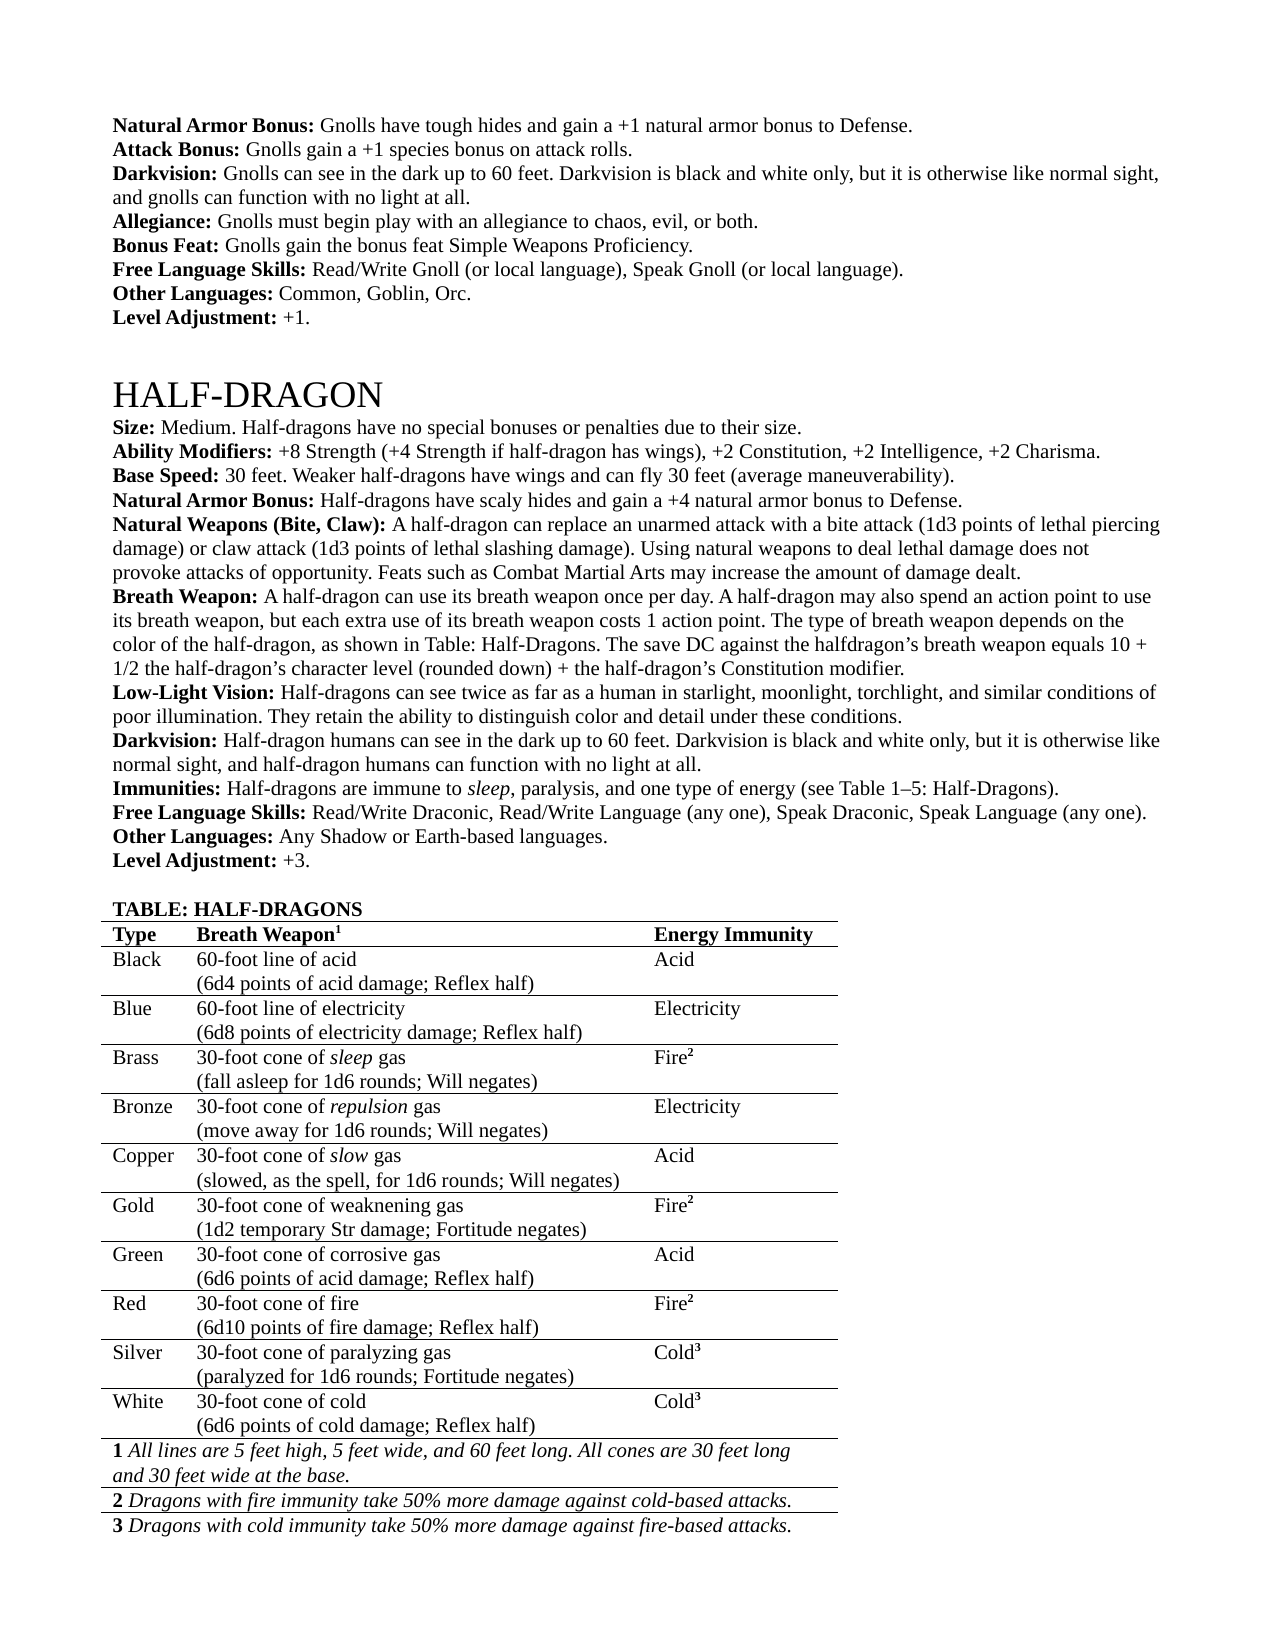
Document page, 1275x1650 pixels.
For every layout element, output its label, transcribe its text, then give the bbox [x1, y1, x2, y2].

text Bonus Feat: Gnolls gain the bonus feat Simple Weapons Proficiency. [112, 233, 1162, 257]
table_cell Fire2 [643, 1045, 837, 1093]
text Darkvision: Half-dragon humans can see in the dark up to 60 feet. Darkvision is black and white only, but it is otherwise like normal sight, and half-dragon humans can function with no light at all. [112, 728, 1162, 776]
table_cell Black [101, 947, 185, 995]
text Level Adjustment: +3. [112, 848, 1162, 872]
table_cell Electricity [643, 1094, 837, 1142]
text Size: Medium. Half-dragons have no special bonuses or penalties due to their size. [112, 415, 1162, 439]
text Other Languages: Any Shadow or Earth-based languages. [112, 824, 1162, 848]
table_cell Gold [101, 1193, 185, 1241]
table_cell 30-foot cone of weaknening gas (1d2 temporary Str damage; Fortitude negates) [185, 1193, 643, 1241]
table_cell Type [101, 922, 185, 946]
table_cell Electricity [643, 996, 837, 1044]
text Free Language Skills: Read/Write Gnoll (or local language), Speak Gnoll (or local language). [112, 257, 1162, 281]
text Natural Armor Bonus: Gnolls have tough hides and gain a +1 natural armor bonus to Defense. [112, 112, 1162, 137]
text Low-Light Vision: Half-dragons can see twice as far as a human in starlight, moonlight, torchlight, and similar conditions of poor illumination. They retain the ability to distinguish color and detail under these conditions. [112, 680, 1162, 728]
text Ability Modifiers: +8 Strength (+4 Strength if half-dragon has wings), +2 Constitution, +2 Intelligence, +2 Charisma. [112, 439, 1162, 463]
table_cell Bronze [101, 1094, 185, 1142]
text Natural Weapons (Bite, Claw): A half-dragon can replace an unarmed attack with a bite attack (1d3 points of lethal piercing damage) or claw attack (1d3 points of lethal slashing damage). Using natural weapons to deal lethal damage does not provoke attacks of opportunity. Feats such as Combat Martial Arts may increase the amount of damage dealt. [112, 512, 1162, 584]
table_cell Silver [101, 1340, 185, 1388]
table_cell 30-foot cone of sleep gas (fall asleep for 1d6 rounds; Will negates) [185, 1045, 643, 1093]
text Attack Bonus: Gnolls gain a +1 species bonus on attack rolls. [112, 137, 1162, 161]
table_cell Fire2 [643, 1291, 837, 1339]
text Level Adjustment: +1. [112, 305, 1162, 329]
table_cell Acid [643, 947, 837, 995]
table_cell Red [101, 1291, 185, 1339]
table_cell 2 Dragons with fire immunity take 50% more damage against cold-based attacks. [101, 1488, 837, 1512]
table_cell 30-foot cone of fire (6d10 points of fire damage; Reflex half) [185, 1291, 643, 1339]
table_cell Acid [643, 1144, 837, 1192]
text Immunities: Half-dragons are immune to sleep, paralysis, and one type of energy (see Table 1–5: Half-Dragons). [112, 776, 1162, 800]
table_cell 30-foot cone of paralyzing gas (paralyzed for 1d6 rounds; Fortitude negates) [185, 1340, 643, 1388]
table_cell Cold3 [643, 1340, 837, 1388]
text Allegiance: Gnolls must begin play with an allegiance to chaos, evil, or both. [112, 209, 1162, 233]
table_cell Energy Immunity [643, 922, 837, 946]
text Darkvision: Gnolls can see in the dark up to 60 feet. Darkvision is black and white only, but it is otherwise like normal sight, and gnolls can function with no light at all. [112, 161, 1162, 209]
table_cell Breath Weapon1 [185, 922, 643, 946]
subtitle HALF-DRAGON [112, 372, 1162, 415]
table_cell Brass [101, 1045, 185, 1093]
table_cell 1 All lines are 5 feet high, 5 feet wide, and 60 feet long. All cones are 30 feet long and 30 feet wide at the base. [101, 1439, 837, 1487]
table_cell 3 Dragons with cold immunity take 50% more damage against fire-based attacks. [101, 1513, 837, 1537]
text Other Languages: Common, Goblin, Orc. [112, 281, 1162, 305]
text Base Speed: 30 feet. Weaker half-dragons have wings and can fly 30 feet (average maneuverability). [112, 463, 1162, 487]
table_cell Fire2 [643, 1193, 837, 1241]
table_cell 30-foot cone of corrosive gas (6d6 points of acid damage; Reflex half) [185, 1242, 643, 1290]
table_header TABLE: HALF-DRAGONS [101, 897, 837, 921]
table_cell Acid [643, 1242, 837, 1290]
table_cell 60-foot line of electricity (6d8 points of electricity damage; Reflex half) [185, 996, 643, 1044]
table_cell 30-foot cone of repulsion gas (move away for 1d6 rounds; Will negates) [185, 1094, 643, 1142]
table_cell White [101, 1389, 185, 1437]
table_cell Blue [101, 996, 185, 1044]
table_cell 30-foot cone of cold (6d6 points of cold damage; Reflex half) [185, 1389, 643, 1437]
table_cell Cold3 [643, 1389, 837, 1437]
table_cell Green [101, 1242, 185, 1290]
text Free Language Skills: Read/Write Draconic, Read/Write Language (any one), Speak Draconic, Speak Language (any one). [112, 800, 1162, 824]
table_cell Copper [101, 1144, 185, 1192]
text Natural Armor Bonus: Half-dragons have scaly hides and gain a +4 natural armor bonus to Defense. [112, 487, 1162, 512]
text Breath Weapon: A half-dragon can use its breath weapon once per day. A half-dragon may also spend an action point to use its breath weapon, but each extra use of its breath weapon costs 1 action point. The type of breath weapon depends on the color of the half-dragon, as shown in Table: Half-Dragons. The save DC against the halfdragon’s breath weapon equals 10 + 1/2 the half-dragon’s character level (rounded down) + the half-dragon’s Constitution modifier. [112, 584, 1162, 680]
table_cell 60-foot line of acid (6d4 points of acid damage; Reflex half) [185, 947, 643, 995]
table_cell 30-foot cone of slow gas (slowed, as the spell, for 1d6 rounds; Will negates) [185, 1144, 643, 1192]
